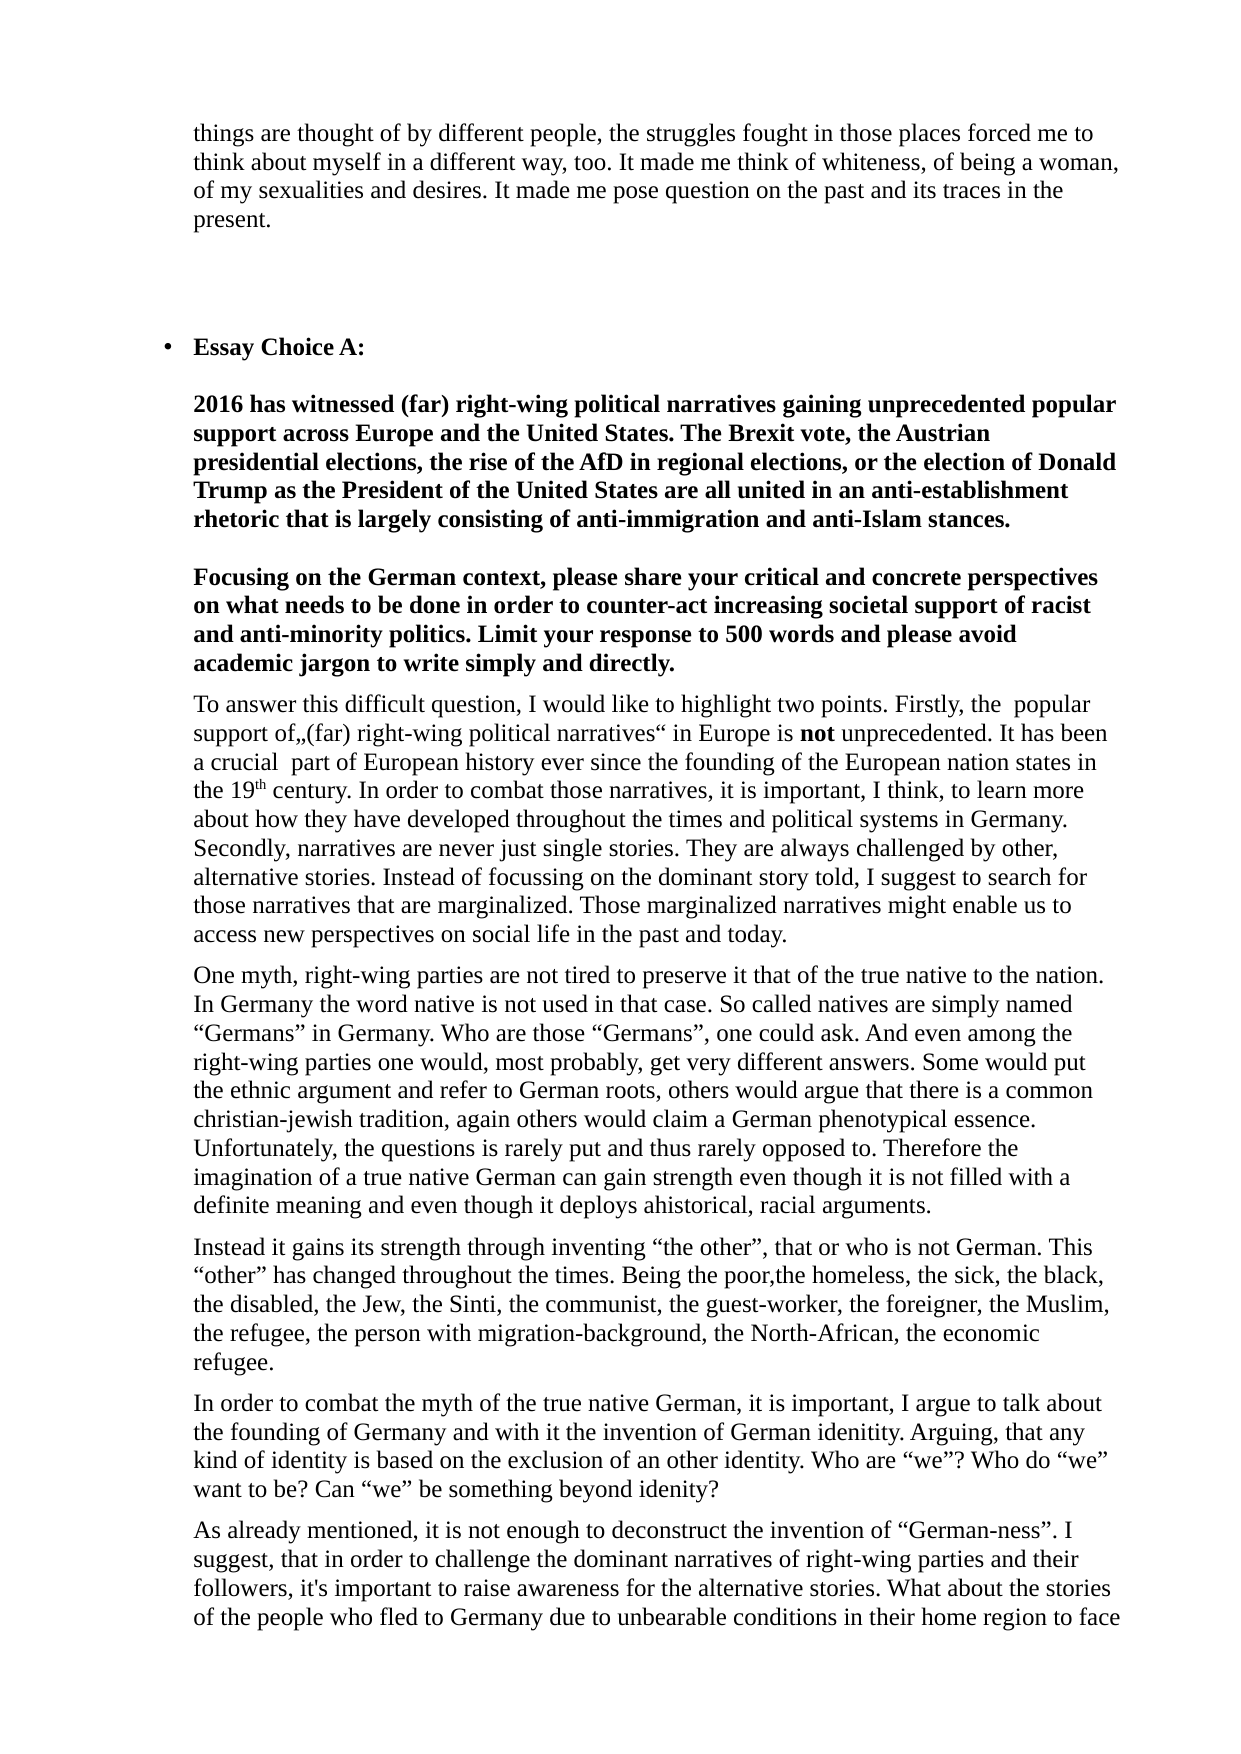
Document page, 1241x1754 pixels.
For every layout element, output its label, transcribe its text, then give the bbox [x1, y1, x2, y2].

list Essay Choice A: 2016 has witnessed (far) right-wing political narratives gaining unprecedented popular support across Europe and the United States. The Brexit vote, the Austrian presidential elections, the rise of the AfD in regional elections, or the election of Donald Trump as the President of the United States are all united in an anti-establishment rhetoric that is largely consisting of anti-immigration and anti-Islam stances. Focusing on the German context, please share your critical and concrete perspectives on what needs to be done in order to counter-act increasing societal support of racist and anti-minority politics. Limit your response to 500 words and please avoid academic jargon to write simply and directly. [164, 332, 1122, 677]
list things are thought of by different people, the struggles fought in those places forced me to think about myself in a different way, too. It made me think of whiteness, of being a woman, of my sexualities and desires. It made me pose question on the past and its traces in the present. [156, 118, 1122, 233]
list One myth, right-wing parties are not tired to preserve it that of the true native to the nation. In Germany the word native is not used in that case. So called natives are simply named “Germans” in Germany. Who are those “Germans”, one could ask. And even among the right-wing parties one would, most probably, get very different answers. Some would put the ethnic argument and refer to German roots, others would argue that there is a common christian-jewish tradition, again others would claim a German phenotypical essence. Unfortunately, the questions is rarely put and thus rarely opposed to. Therefore the imagination of a true native German can gain strength even though it is not filled with a definite meaning and even though it deploys ahistorical, racial arguments. [164, 961, 1122, 1219]
list Instead it gains its strength through inventing “the other”, that or who is not German. This “other” has changed throughout the times. Being the poor,the homeless, the sick, the black, the disabled, the Jew, the Sinti, the communist, the guest-worker, the foreigner, the Muslim, the refugee, the person with migration-background, the North-African, the economic refugee. [164, 1232, 1122, 1376]
list To answer this difficult question, I would like to highlight two points. Firstly, the popular support of„(far) right-wing political narratives“ in Europe is not unprecedented. It has been a crucial part of European history ever since the founding of the European nation states in the 19th century. In order to combat those narratives, it is important, I think, to learn more about how they have developed throughout the times and political systems in Germany. Secondly, narratives are never just single stories. They are always challenged by other, alternative stories. Instead of focussing on the dominant story told, I suggest to search for those narratives that are marginalized. Those marginalized narratives might enable us to access new perspectives on social life in the past and today. [164, 689, 1122, 948]
list In order to combat the myth of the true native German, it is important, I argue to talk about the founding of Germany and with it the invention of German idenitity. Arguing, that any kind of identity is based on the exclusion of an other identity. Who are “we”? Who do “we” want to be? Can “we” be something beyond idenity? [164, 1388, 1122, 1503]
list As already mentioned, it is not enough to deconstruct the invention of “German-ness”. I suggest, that in order to challenge the dominant narratives of right-wing parties and their followers, it's important to raise awareness for the alternative stories. What about the stories of the people who fled to Germany due to unbearable conditions in their home region to face [164, 1516, 1122, 1631]
